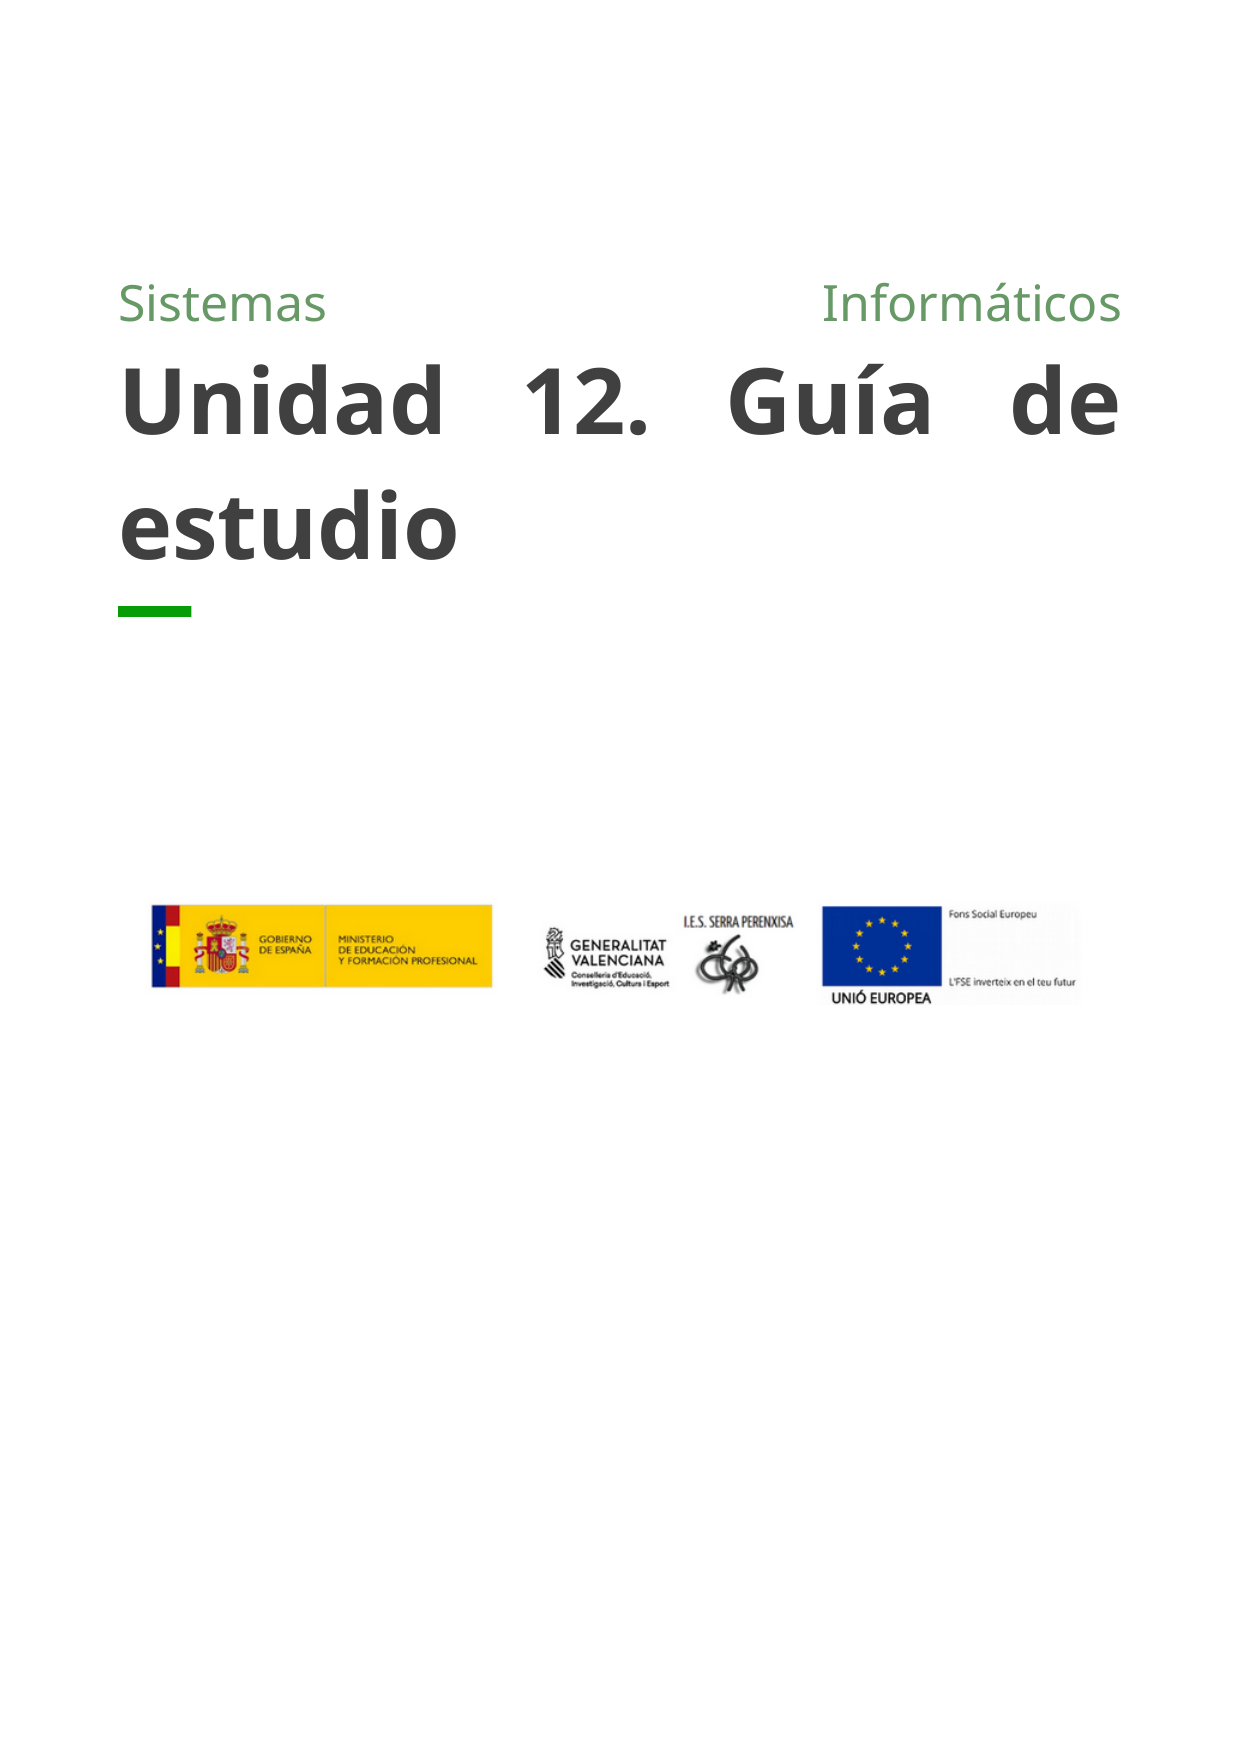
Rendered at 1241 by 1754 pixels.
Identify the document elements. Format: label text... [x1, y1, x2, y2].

picture [118, 885, 1123, 1005]
title Sistemas Informáticos Unidad 12. Guía de estudio [118, 268, 1122, 586]
picture [118, 606, 192, 617]
